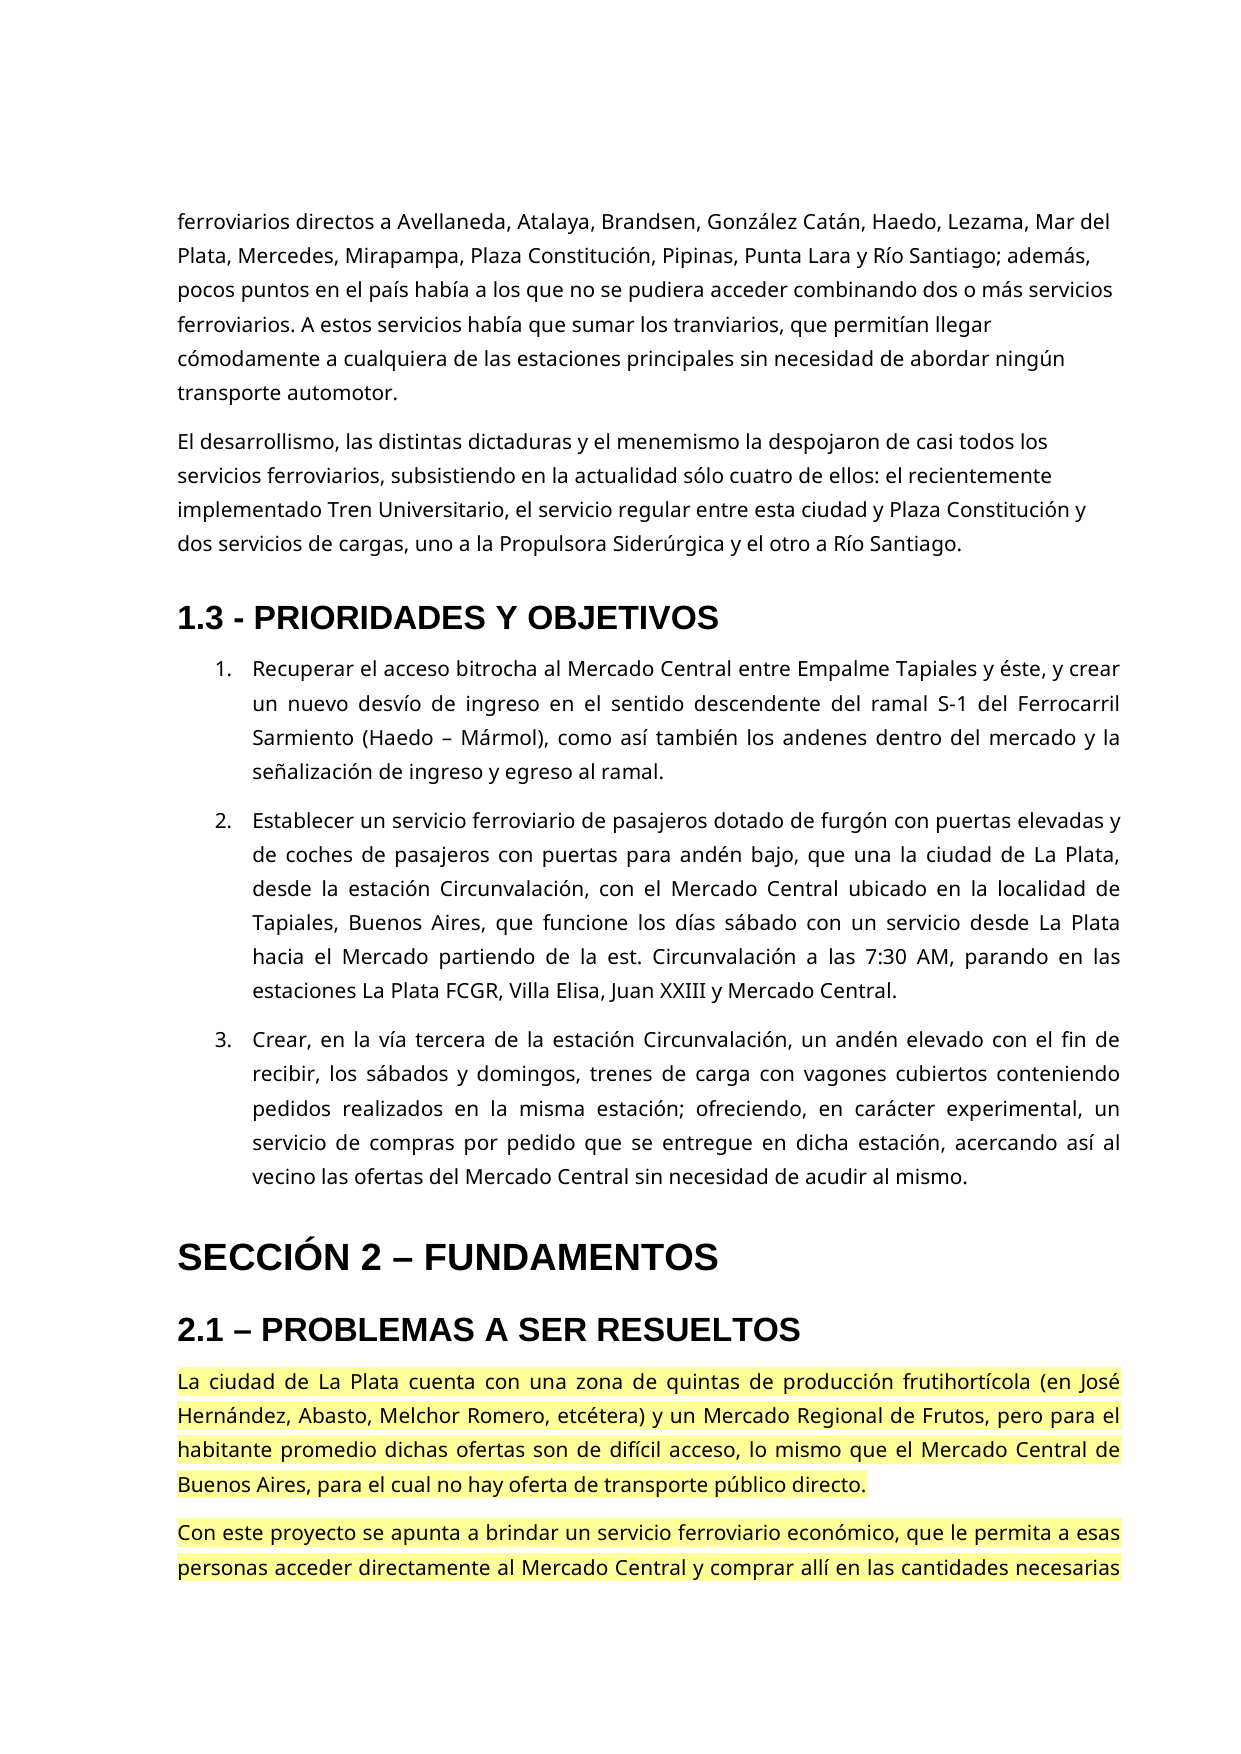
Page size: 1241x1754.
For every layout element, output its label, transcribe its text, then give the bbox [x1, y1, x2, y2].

list Crear, en la vía tercera de la estación Circunvalación, un andén elevado con el fin de recibir, los sábados y domingos, trenes de carga con vagones cubiertos conteniendo pedidos realizados en la misma estación; ofreciendo, en carácter experimental, un servicio de compras por pedido que se entregue en dicha estación, acercando así al vecino las ofertas del Mercado Central sin necesidad de acudir al mismo. [214, 1025, 1122, 1190]
subtitle SECCIÓN 2 – FUNDAMENTOS [177, 1236, 1122, 1278]
text La ciudad de La Plata cuenta con una zona de quintas de producción frutihortícola (en José Hernández, Abasto, Melchor Romero, etcétera) y un Mercado Regional de Frutos, pero para el habitante promedio dichas ofertas son de difícil acceso, lo mismo que el Mercado Central de Buenos Aires, para el cual no hay oferta de transporte público directo. [177, 1367, 1122, 1498]
subtitle 2.1 – PROBLEMAS A SER RESUELTOS [177, 1311, 1122, 1349]
text ferroviarios directos a Avellaneda, Atalaya, Brandsen, González Catán, Haedo, Lezama, Mar del Plata, Mercedes, Mirapampa, Plaza Constitución, Pipinas, Punta Lara y Río Santiago; además, pocos puntos en el país había a los que no se pudiera acceder combinando dos o más servicios ferroviarios. A estos servicios había que sumar los tranviarios, que permitían llegar cómodamente a cualquiera de las estaciones principales sin necesidad de abordar ningún transporte automotor. [177, 207, 1122, 406]
text El desarrollismo, las distintas dictaduras y el menemismo la despojaron de casi todos los servicios ferroviarios, subsistiendo en la actualidad sólo cuatro de ellos: el recientemente implementado Tren Universitario, el servicio regular entre esta ciudad y Plaza Constitución y dos servicios de cargas, uno a la Propulsora Siderúrgica y el otro a Río Santiago. [177, 427, 1122, 558]
subtitle 1.3 - PRIORIDADES Y OBJETIVOS [177, 599, 1122, 636]
list Recuperar el acceso bitrocha al Mercado Central entre Empalme Tapiales y éste, y crear un nuevo desvío de ingreso en el sentido descendente del ramal S-1 del Ferrocarril Sarmiento (Haedo – Mármol), como así también los andenes dentro del mercado y la señalización de ingreso y egreso al ramal. [214, 654, 1122, 785]
list Establecer un servicio ferroviario de pasajeros dotado de furgón con puertas elevadas y de coches de pasajeros con puertas para andén bajo, que una la ciudad de La Plata, desde la estación Circunvalación, con el Mercado Central ubicado en la localidad de Tapiales, Buenos Aires, que funcione los días sábado con un servicio desde La Plata hacia el Mercado partiendo de la est. Circunvalación a las 7:30 AM, parando en las estaciones La Plata FCGR, Villa Elisa, Juan XXIII y Mercado Central. [214, 806, 1122, 1005]
text Con este proyecto se apunta a brindar un servicio ferroviario económico, que le permita a esas personas acceder directamente al Mercado Central y comprar allí en las cantidades necesarias [177, 1518, 1122, 1581]
